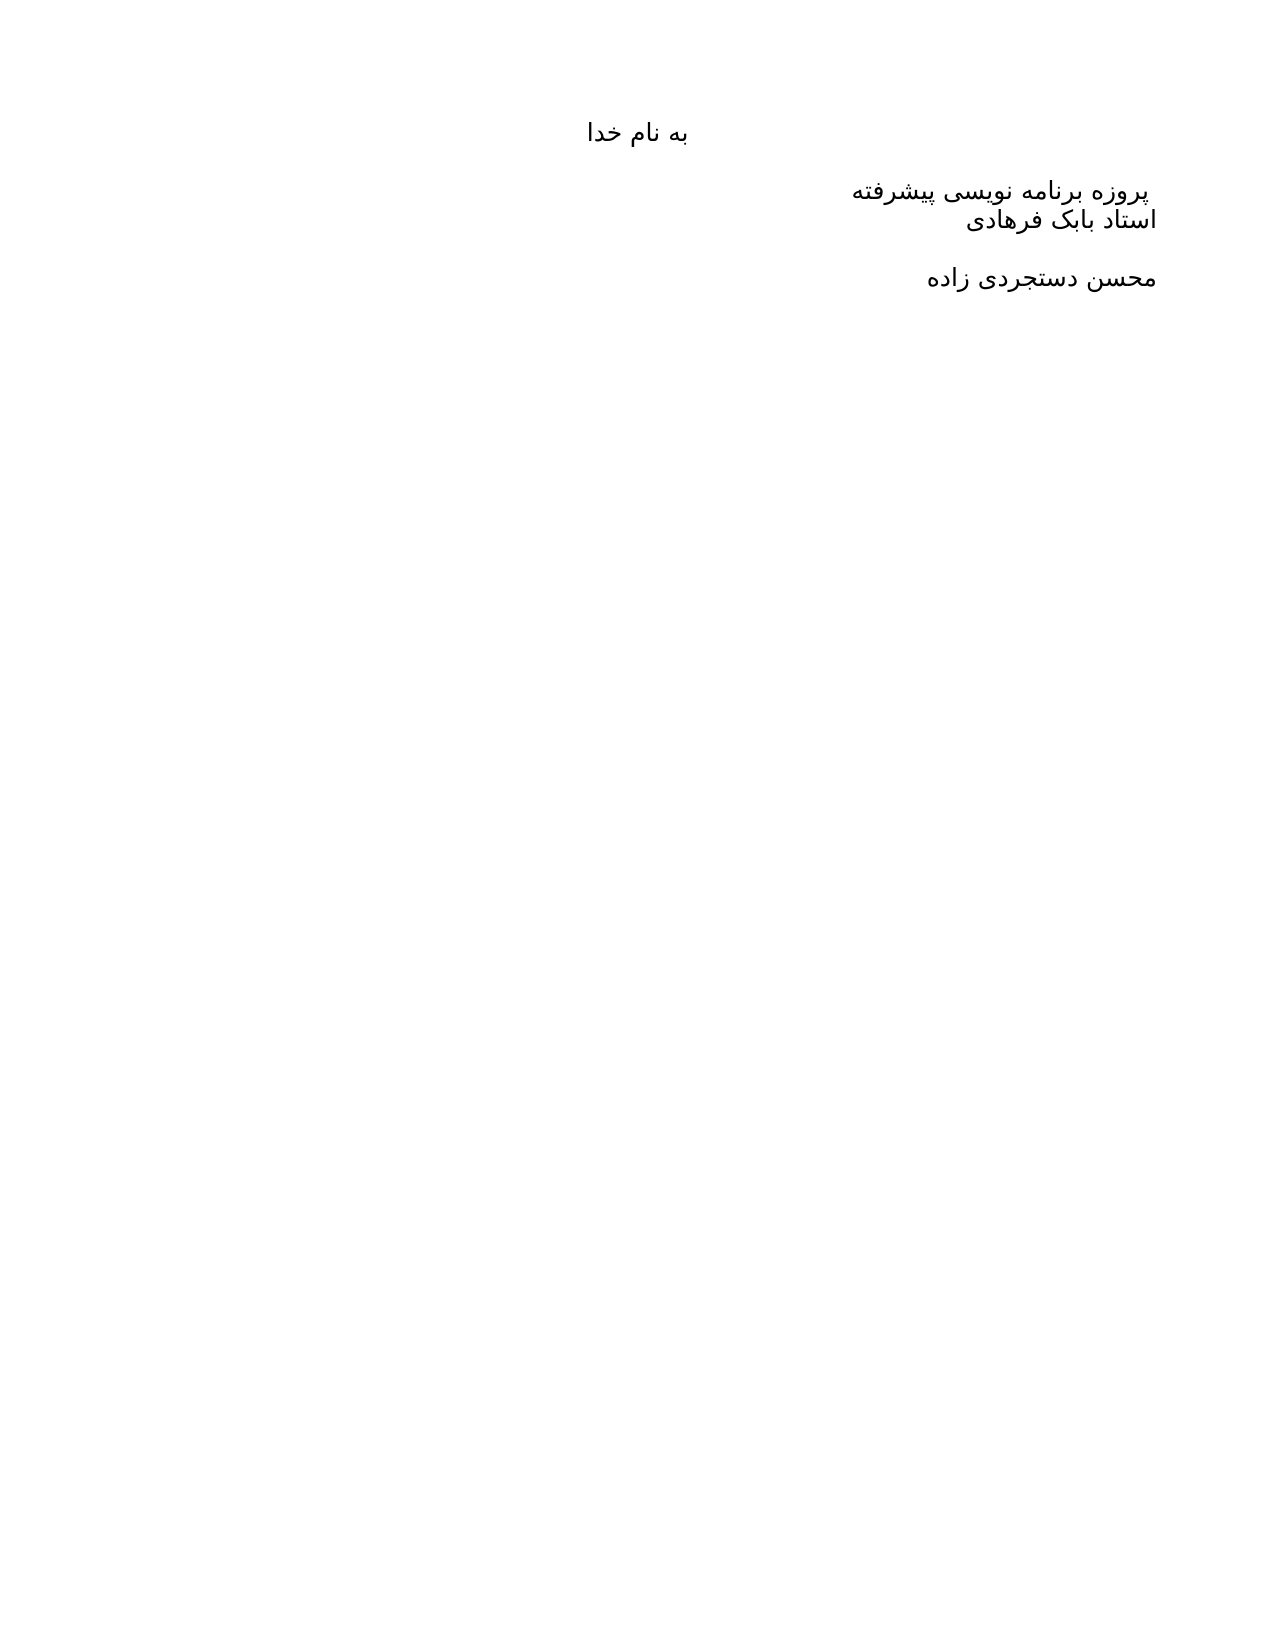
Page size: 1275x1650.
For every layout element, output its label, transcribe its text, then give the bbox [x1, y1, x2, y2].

text به نام خدا [118, 118, 1157, 147]
text محسن دستجردی زاده [118, 263, 1157, 292]
text پروزه برنامه نویسی پیشرفته [118, 176, 1157, 205]
text استاد بابک فرهادی [118, 205, 1157, 234]
